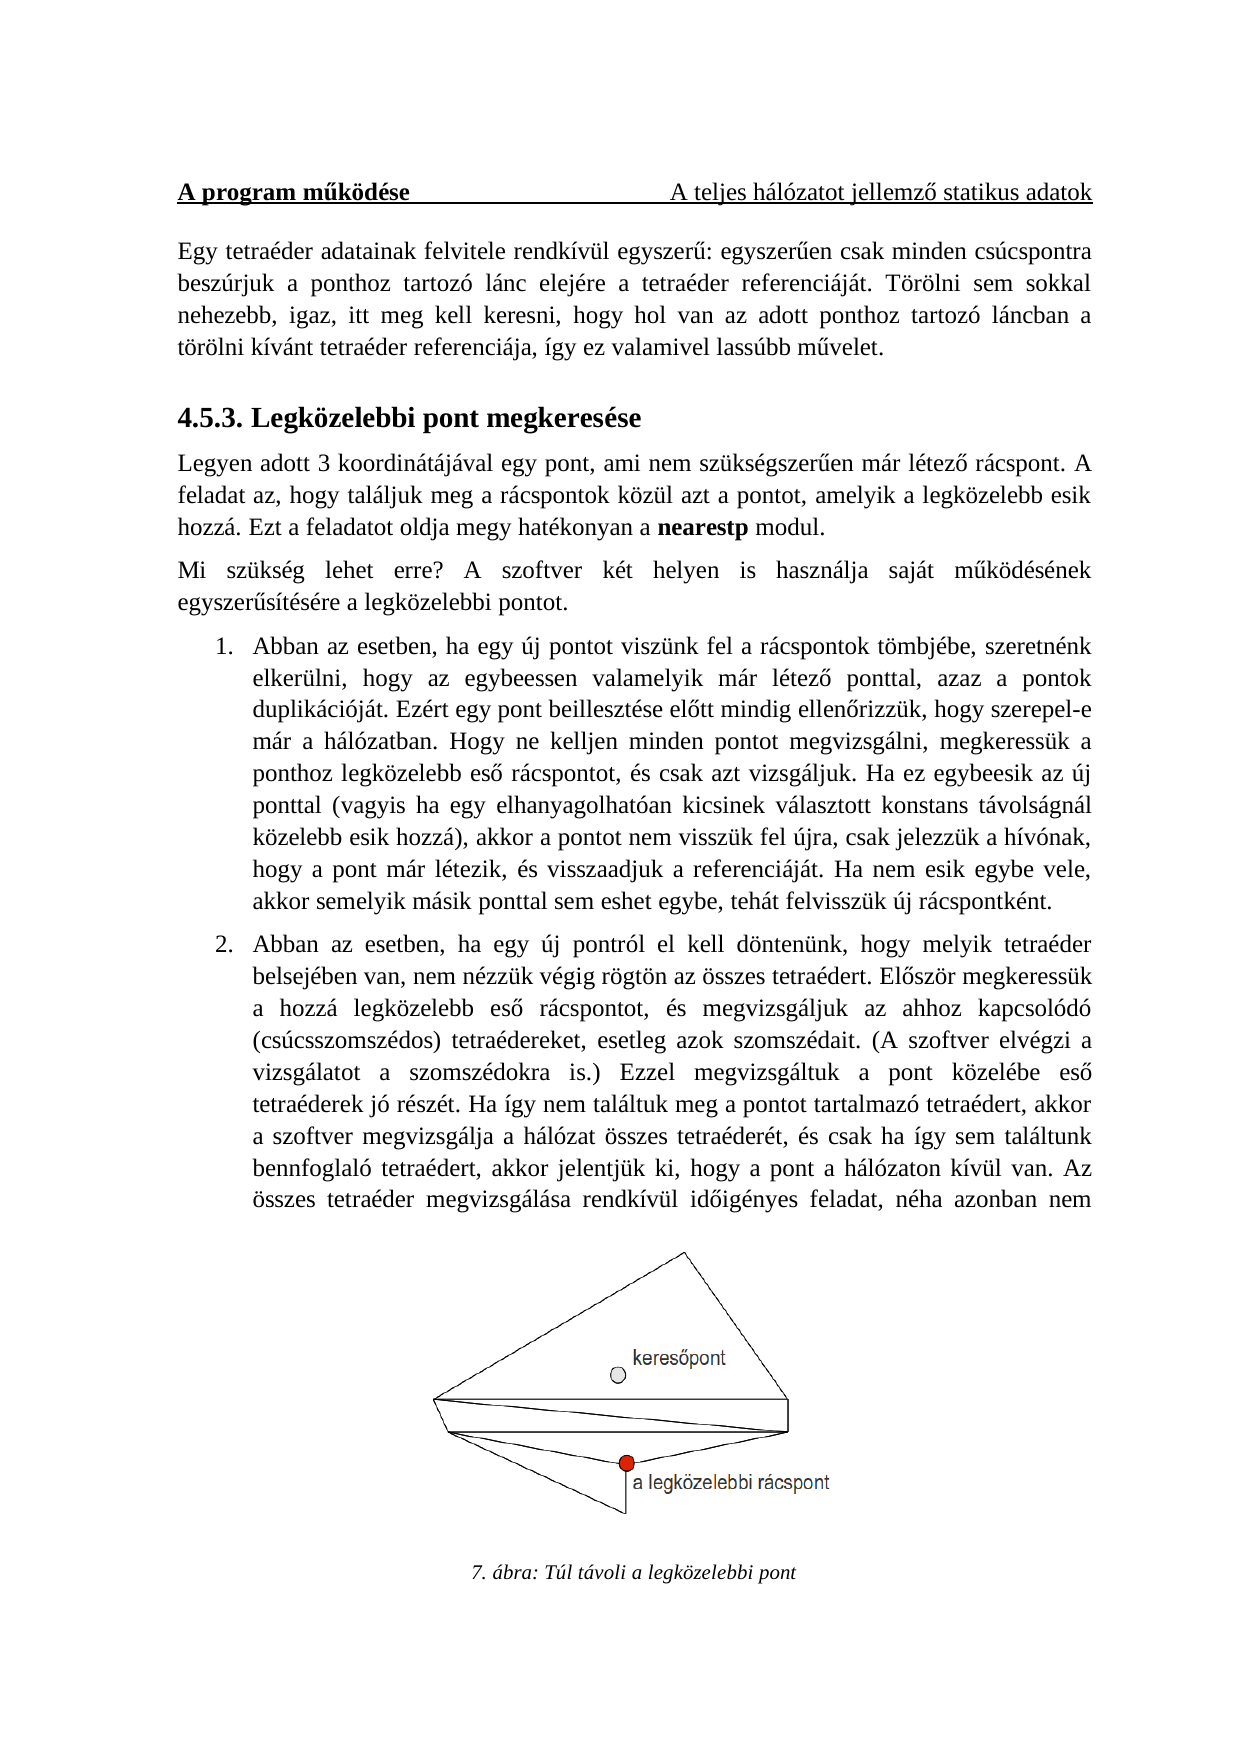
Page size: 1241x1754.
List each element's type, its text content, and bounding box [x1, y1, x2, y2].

subtitle Legközelebbi pont megkeresése [177, 400, 1093, 433]
picture [433, 1252, 837, 1514]
list Abban az esetben, ha egy új pontot viszünk fel a rácspontok tömbjébe, szeretnénk elkerülni, hogy az egybeessen valamelyik már létező ponttal, azaz a pontok duplikációját. Ezért egy pont beillesztése előtt mindig ellenőrizzük, hogy szerepel-e már a hálózatban. Hogy ne kelljen minden pontot megvizsgálni, megkeressük a ponthoz legközelebb eső rácspontot, és csak azt vizsgáljuk. Ha ez egybeesik az új ponttal (vagyis ha egy elhanyagolhatóan kicsinek választott konstans távolságnál közelebb esik hozzá), akkor a pontot nem visszük fel újra, csak jelezzük a hívónak, hogy a pont már létezik, és visszaadjuk a referenciáját. Ha nem esik egybe vele, akkor semelyik másik ponttal sem eshet egybe, tehát felvisszük új rácspontként. [215, 631, 1093, 915]
text Mi szükség lehet erre? A szoftver két helyen is használja saját működésének egyszerűsítésére a legközelebbi pontot. [177, 555, 1093, 616]
text Egy tetraéder adatainak felvitele rendkívül egyszerű: egyszerűen csak minden csúcspontra beszúrjuk a ponthoz tartozó lánc elejére a tetraéder referenciáját. Törölni sem sokkal nehezebb, igaz, itt meg kell keresni, hogy hol van az adott ponthoz tartozó láncban a törölni kívánt tetraéder referenciája, így ez valamivel lassúbb művelet. [177, 236, 1093, 360]
list Abban az esetben, ha egy új pontról el kell döntenünk, hogy melyik tetraéder belsejében van, nem nézzük végig rögtön az összes tetraédert. Először megkeressük a hozzá legközelebb eső rácspontot, és megvizsgáljuk az ahhoz kapcsolódó (csúcsszomszédos) tetraédereket, esetleg azok szomszédait. (A szoftver elvégzi a vizsgálatot a szomszédokra is.) Ezzel megvizsgáltuk a pont közelébe eső tetraéderek jó részét. Ha így nem találtuk meg a pontot tartalmazó tetraédert, akkor a szoftver megvizsgálja a hálózat összes tetraéderét, és csak ha így sem találtunk bennfoglaló tetraédert, akkor jelentjük ki, hogy a pont a hálózaton kívül van. Az összes tetraéder megvizsgálása rendkívül időigényes feladat, néha azonban nem [215, 929, 1093, 1213]
text Legyen adott 3 koordinátájával egy pont, ami nem szükségszerűen már létező rácspont. A feladat az, hogy találjuk meg a rácspontok közül azt a pontot, amelyik a legközelebb esik hozzá. Ezt a feladatot oldja megy hatékonyan a nearestp modul. [177, 448, 1093, 541]
list 7. ábra: Túl távoli a legközelebbi pont [397, 1560, 873, 1584]
